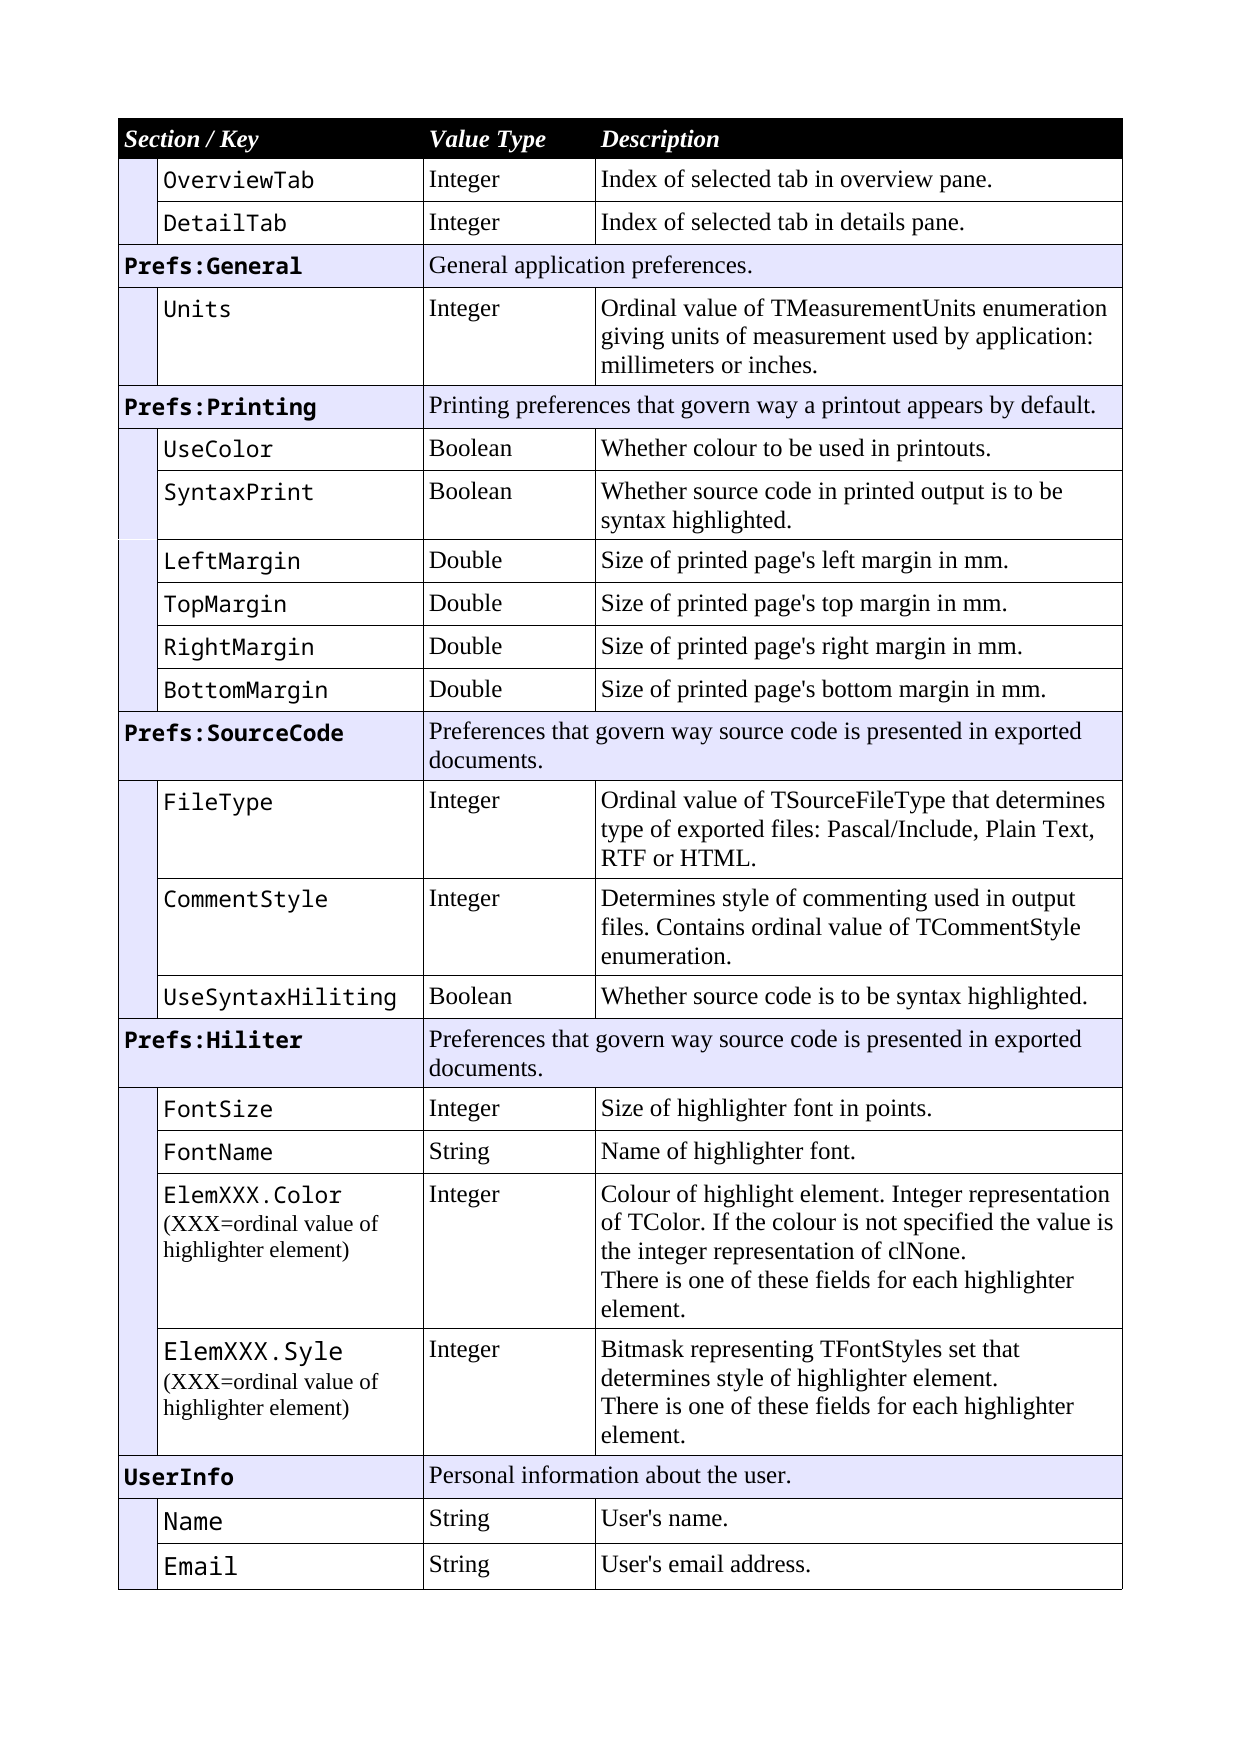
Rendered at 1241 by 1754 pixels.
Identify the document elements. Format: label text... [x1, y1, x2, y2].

table_header Section / Key [119, 119, 423, 158]
table_cell [119, 540, 157, 582]
table_cell TopMargin [158, 583, 423, 625]
table_cell [119, 975, 157, 1018]
table_cell SyntaxPrint [158, 471, 423, 539]
table_cell Double [424, 583, 595, 625]
table_cell Size of printed page's bottom margin in mm. [596, 669, 1122, 711]
table_cell ElemXXX.Syle (XXX=ordinal value of highlighter element) [158, 1329, 423, 1455]
table_cell Preferences that govern way source code is presented in exported documents. [424, 712, 1122, 780]
table_cell OverviewTab [158, 159, 423, 201]
table_cell Integer [424, 159, 595, 201]
table_cell Boolean [424, 471, 595, 539]
table_cell Bitmask representing TFontStyles set that determines style of highlighter element. There is one of these fields for each highlighter element. [596, 1329, 1122, 1455]
table_cell Double [424, 626, 595, 668]
table_cell FontSize [158, 1088, 423, 1130]
table_header Description [596, 119, 1122, 158]
table_cell Boolean [424, 976, 595, 1018]
table_cell User's email address. [596, 1544, 1122, 1589]
table_cell ElemXXX.Color (XXX=ordinal value of highlighter element) [158, 1174, 423, 1328]
table_cell [119, 288, 157, 385]
table_cell Preferences that govern way source code is presented in exported documents. [424, 1019, 1122, 1087]
table_cell [119, 1173, 157, 1328]
table_cell Double [424, 540, 595, 582]
table_cell Size of printed page's left margin in mm. [596, 540, 1122, 582]
table_cell String [424, 1544, 595, 1589]
table_cell [119, 878, 157, 975]
table_cell RightMargin [158, 626, 423, 668]
table_cell [119, 668, 157, 711]
table_cell [119, 582, 157, 625]
table_cell Boolean [424, 429, 595, 470]
table_cell [119, 781, 157, 878]
table_cell String [424, 1499, 595, 1543]
table_cell Size of highlighter font in points. [596, 1088, 1122, 1130]
table_cell User's name. [596, 1499, 1122, 1543]
table_cell [119, 1499, 157, 1543]
table_cell DetailTab [158, 202, 423, 244]
table_cell Integer [424, 202, 595, 244]
table_cell Integer [424, 879, 595, 975]
table_cell FontName [158, 1131, 423, 1173]
table_cell Integer [424, 288, 595, 385]
table_cell UseSyntaxHiliting [158, 976, 423, 1018]
table_cell Whether source code is to be syntax highlighted. [596, 976, 1122, 1018]
table_cell Integer [424, 1329, 595, 1455]
table_cell General application preferences. [424, 245, 1122, 287]
table_cell String [424, 1131, 595, 1173]
table_cell Name [158, 1499, 423, 1543]
table_cell Colour of highlight element. Integer representation of TColor. If the colour is not specified the value is the integer representation of clNone. There is one of these fields for each highlighter element. [596, 1174, 1122, 1328]
table_cell Integer [424, 1174, 595, 1328]
table_cell Printing preferences that govern way a printout appears by default. [424, 386, 1122, 428]
table_cell [119, 625, 157, 668]
table_cell UserInfo [119, 1456, 423, 1498]
table_cell CommentStyle [158, 879, 423, 975]
table_cell Prefs:Printing [119, 386, 423, 428]
table_cell FileType [158, 781, 423, 878]
table_cell Determines style of commenting used in output files. Contains ordinal value of TCommentStyle enumeration. [596, 879, 1122, 975]
table_cell [119, 1130, 157, 1173]
table_cell Prefs:SourceCode [119, 712, 423, 780]
table_cell BottomMargin [158, 669, 423, 711]
table_cell Size of printed page's right margin in mm. [596, 626, 1122, 668]
table_cell Prefs:Hiliter [119, 1019, 423, 1087]
table_cell Whether colour to be used in printouts. [596, 429, 1122, 470]
table_cell Index of selected tab in details pane. [596, 202, 1122, 244]
table_cell LeftMargin [158, 540, 423, 582]
table_cell [119, 1543, 157, 1589]
table_cell Units [158, 288, 423, 385]
table_cell Index of selected tab in overview pane. [596, 159, 1122, 201]
table_cell Size of printed page's top margin in mm. [596, 583, 1122, 625]
table_cell Prefs:General [119, 245, 423, 287]
table_cell Ordinal value of TSourceFileType that determines type of exported files: Pascal/Include, Plain Text, RTF or HTML. [596, 781, 1122, 878]
table_cell Integer [424, 781, 595, 878]
table_cell [119, 470, 157, 539]
table_cell [119, 1088, 157, 1130]
table_cell Email [158, 1544, 423, 1589]
table_cell Integer [424, 1088, 595, 1130]
table_cell [119, 1328, 157, 1455]
table_cell [119, 429, 157, 470]
table_cell UseColor [158, 429, 423, 470]
table_cell Double [424, 669, 595, 711]
table_cell Name of highlighter font. [596, 1131, 1122, 1173]
table_header Value Type [424, 119, 595, 158]
table_cell Personal information about the user. [424, 1456, 1122, 1498]
table_cell [119, 159, 157, 244]
table_cell Ordinal value of TMeasurementUnits enumeration giving units of measurement used by application: millimeters or inches. [596, 288, 1122, 385]
table_cell Whether source code in printed output is to be syntax highlighted. [596, 471, 1122, 539]
